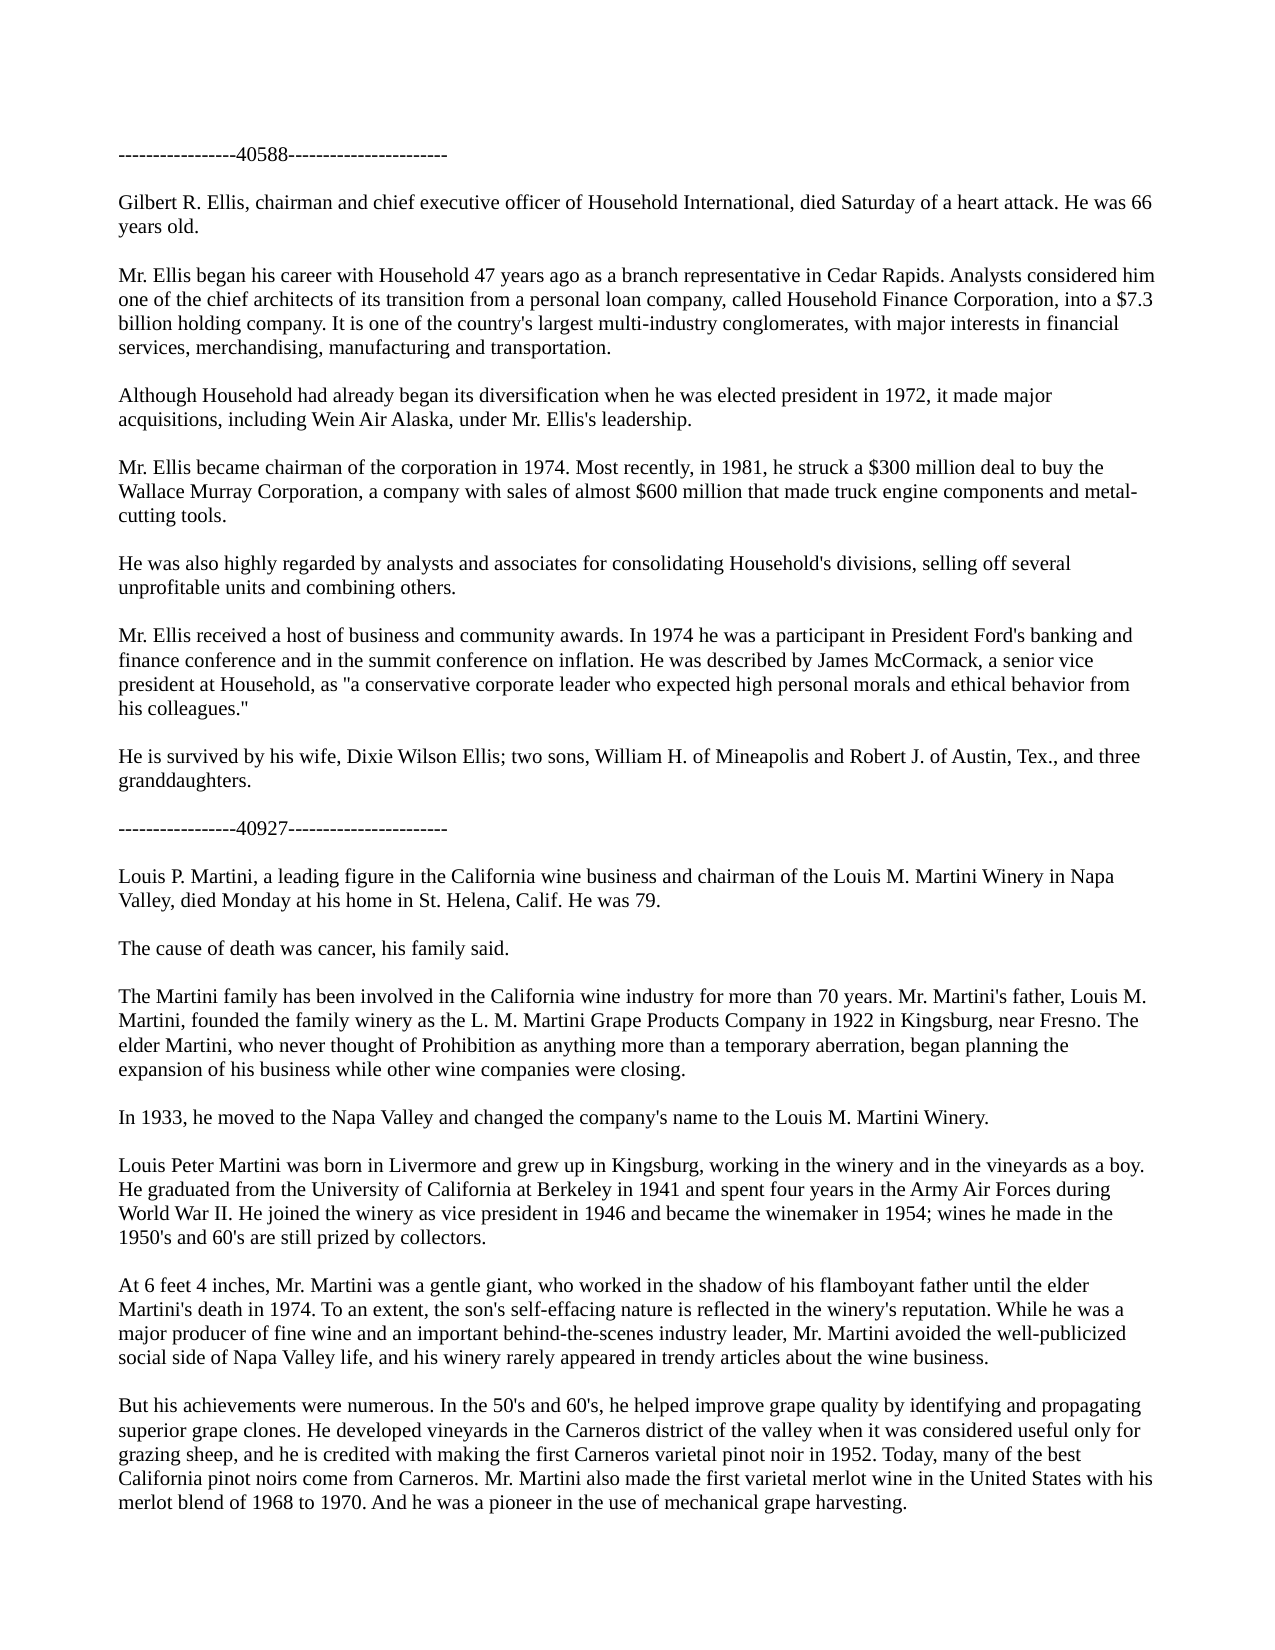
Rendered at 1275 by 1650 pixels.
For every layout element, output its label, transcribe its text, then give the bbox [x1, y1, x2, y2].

text Mr. Ellis began his career with Household 47 years ago as a branch representative in Cedar Rapids. Analysts considered him one of the chief architects of its transition from a personal loan company, called Household Finance Corporation, into a $7.3 billion holding company. It is one of the country's largest multi-industry conglomerates, with major interests in financial services, merchandising, manufacturing and transportation. [118, 262, 1157, 359]
text -----------------40588----------------------- [118, 142, 1157, 166]
text Louis Peter Martini was born in Livermore and grew up in Kingsburg, working in the winery and in the vineyards as a boy. He graduated from the University of California at Berkeley in 1941 and spent four years in the Army Air Forces during World War II. He joined the winery as vice president in 1946 and became the winemaker in 1954; wines he made in the 1950's and 60's are still prized by collectors. [118, 1153, 1157, 1249]
text Although Household had already began its diversification when he was elected president in 1972, it made major acquisitions, including Wein Air Alaska, under Mr. Ellis's leadership. [118, 383, 1157, 431]
text Gilbert R. Ellis, chairman and chief executive officer of Household International, died Saturday of a heart attack. He was 66 years old. [118, 190, 1157, 238]
text At 6 feet 4 inches, Mr. Martini was a gentle giant, who worked in the shadow of his flamboyant father until the elder Martini's death in 1974. To an extent, the son's self-effacing nature is reflected in the winery's reputation. While he was a major producer of fine wine and an important behind-the-scenes industry leader, Mr. Martini avoided the well-publicized social side of Napa Valley life, and his winery rarely appeared in trendy articles about the wine business. [118, 1273, 1157, 1369]
text -----------------40927----------------------- [118, 816, 1157, 840]
text Mr. Ellis became chairman of the corporation in 1974. Most recently, in 1981, he struck a $300 million deal to buy the Wallace Murray Corporation, a company with sales of almost $600 million that made truck engine components and metal-cutting tools. [118, 455, 1157, 527]
text Louis P. Martini, a leading figure in the California wine business and chairman of the Louis M. Martini Winery in Napa Valley, died Monday at his home in St. Helena, Calif. He was 79. [118, 864, 1157, 912]
text He is survived by his wife, Dixie Wilson Ellis; two sons, William H. of Mineapolis and Robert J. of Austin, Tex., and three granddaughters. [118, 744, 1157, 792]
text In 1933, he moved to the Napa Valley and changed the company's name to the Louis M. Martini Winery. [118, 1105, 1157, 1129]
text The Martini family has been involved in the California wine industry for more than 70 years. Mr. Martini's father, Louis M. Martini, founded the family winery as the L. M. Martini Grape Products Company in 1922 in Kingsburg, near Fresno. The elder Martini, who never thought of Prohibition as anything more than a temporary aberration, began planning the expansion of his business while other wine companies were closing. [118, 984, 1157, 1081]
text But his achievements were numerous. In the 50's and 60's, he helped improve grape quality by identifying and propagating superior grape clones. He developed vineyards in the Carneros district of the valley when it was considered useful only for grazing sheep, and he is credited with making the first Carneros varietal pinot noir in 1952. Today, many of the best California pinot noirs come from Carneros. Mr. Martini also made the first varietal merlot wine in the United States with his merlot blend of 1968 to 1970. And he was a pioneer in the use of mechanical grape harvesting. [118, 1393, 1157, 1514]
text He was also highly regarded by analysts and associates for consolidating Household's divisions, selling off several unprofitable units and combining others. [118, 551, 1157, 599]
text Mr. Ellis received a host of business and community awards. In 1974 he was a participant in President Ford's banking and finance conference and in the summit conference on inflation. He was described by James McCormack, a senior vice president at Household, as ''a conservative corporate leader who expected high personal morals and ethical behavior from his colleagues.'' [118, 623, 1157, 720]
text The cause of death was cancer, his family said. [118, 936, 1157, 960]
